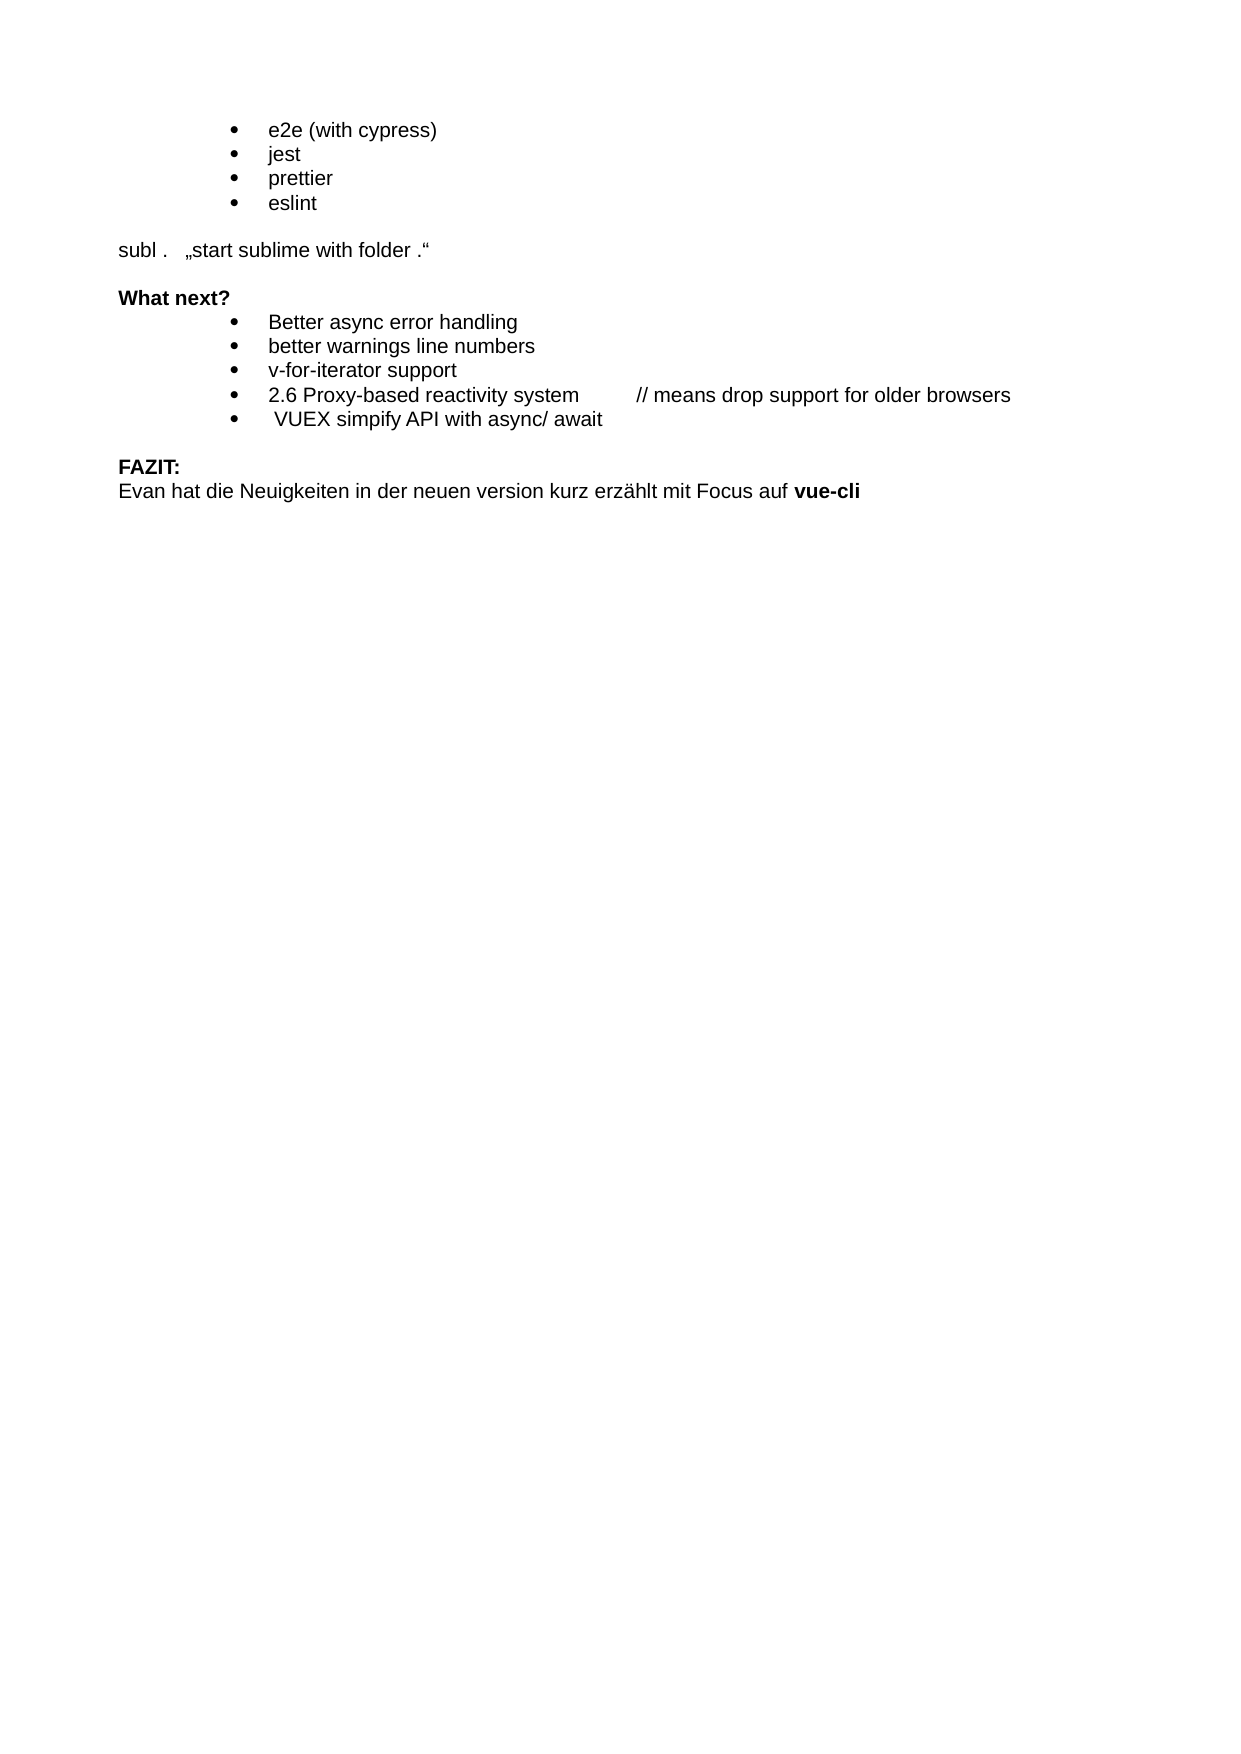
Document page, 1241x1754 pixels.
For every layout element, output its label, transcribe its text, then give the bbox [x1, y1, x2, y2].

list VUEX simpify API with async/ await [231, 406, 1122, 431]
list eslint [231, 190, 1122, 214]
list prettier [231, 166, 1122, 190]
text What next? [118, 286, 1122, 310]
list better warnings line numbers [231, 334, 1122, 358]
list 2.6 Proxy-based reactivity system // means drop support for older browsers [231, 382, 1122, 406]
list jest [231, 142, 1122, 166]
list Better async error handling [231, 310, 1122, 334]
text subl . „start sublime with folder .“ [118, 238, 1122, 262]
text FAZIT: Evan hat die Neuigkeiten in der neuen version kurz erzählt mit Focus auf vue-cli [118, 454, 1122, 531]
list v-for-iterator support [231, 358, 1122, 382]
list e2e (with cypress) [231, 118, 1122, 142]
